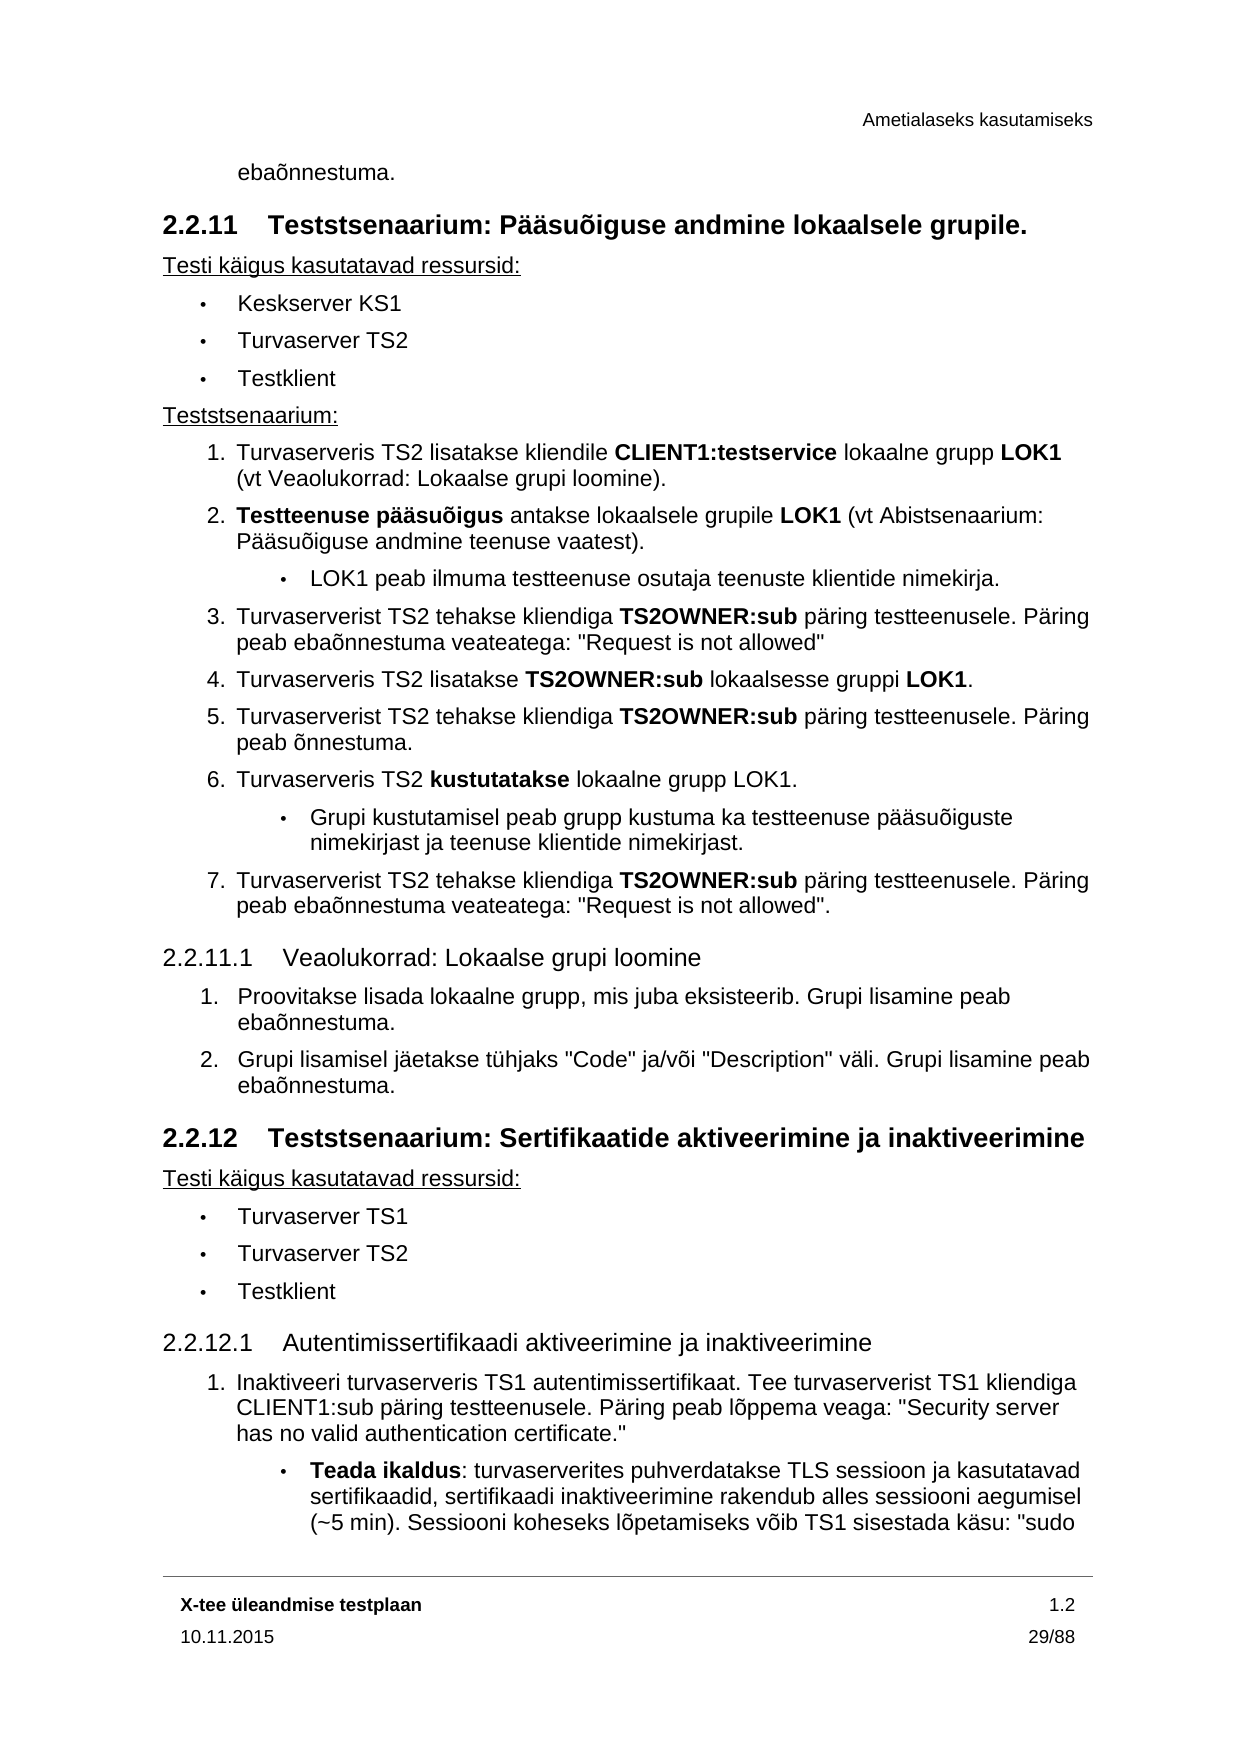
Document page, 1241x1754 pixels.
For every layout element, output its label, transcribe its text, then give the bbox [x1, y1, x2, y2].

text Testi käigus kasutatavad ressursid: [162, 1166, 1093, 1192]
list Testklient [200, 1278, 1093, 1304]
list Turvaserveris TS2 lisatakse kliendile CLIENT1:testservice lokaalne grupp LOK1 (vt Veaolukorrad: Lokaalse grupi loomine). [207, 440, 1093, 491]
list Turvaserver TS2 [200, 1241, 1093, 1267]
list Testklient [200, 365, 1093, 391]
text Testi käigus kasutatavad ressursid: [162, 253, 1093, 279]
list Turvaserveris TS2 lisatakse TS2OWNER:sub lokaalsesse gruppi LOK1. [207, 667, 1093, 692]
list Turvaserverist TS2 tehakse kliendiga TS2OWNER:sub päring testteenusele. Päring peab ebaõnnestuma veateatega: "Request is not allowed". [207, 867, 1093, 919]
subtitle Veaolukorrad: Lokaalse grupi loomine [162, 944, 1093, 972]
list ebaõnnestuma. [200, 160, 1093, 185]
list LOK1 peab ilmuma testteenuse osutaja teenuste klientide nimekirja. [280, 566, 1093, 592]
list Turvaserverist TS2 tehakse kliendiga TS2OWNER:sub päring testteenusele. Päring peab õnnestuma. [207, 704, 1093, 755]
list Testteenuse pääsuõigus antakse lokaalsele grupile LOK1 (vt Abistsenaarium: Pääsuõiguse andmine teenuse vaatest). [207, 503, 1093, 554]
list Teada ikaldus: turvaserverites puhverdatakse TLS sessioon ja kasutatavad sertifikaadid, sertifikaadi inaktiveerimine rakendub alles sessiooni aegumisel (~5 min). Sessiooni koheseks lõpetamiseks võib TS1 sisestada käsu: "sudo [280, 1458, 1093, 1535]
list Turvaserveris TS2 kustutatakse lokaalne grupp LOK1. [207, 767, 1093, 793]
list Turvaserverist TS2 tehakse kliendiga TS2OWNER:sub päring testteenusele. Päring peab ebaõnnestuma veateatega: "Request is not allowed" [207, 603, 1093, 655]
list Proovitakse lisada lokaalne grupp, mis juba eksisteerib. Grupi lisamine peab ebaõnnestuma. [200, 984, 1093, 1035]
subtitle Teststsenaarium: Sertifikaatide aktiveerimine ja inaktiveerimine [162, 1123, 1093, 1154]
list Grupi lisamisel jäetakse tühjaks "Code" ja/või "Description" väli. Grupi lisamine peab ebaõnnestuma. [200, 1047, 1093, 1098]
list Turvaserver TS1 [200, 1203, 1093, 1229]
list Grupi kustutamisel peab grupp kustuma ka testteenuse pääsuõiguste nimekirjast ja teenuse klientide nimekirjast. [280, 804, 1093, 856]
text Teststsenaarium: [162, 403, 1093, 428]
subtitle Teststsenaarium: Pääsuõiguse andmine lokaalsele grupile. [162, 210, 1093, 241]
list Turvaserver TS2 [200, 328, 1093, 353]
list Inaktiveeri turvaserveris TS1 autentimissertifikaat. Tee turvaserverist TS1 kliendiga CLIENT1:sub päring testteenusele. Päring peab lõppema veaga: "Security server has no valid authentication certificate." [207, 1369, 1093, 1446]
list Keskserver KS1 [200, 291, 1093, 316]
subtitle Autentimissertifikaadi aktiveerimine ja inaktiveerimine [162, 1329, 1093, 1357]
